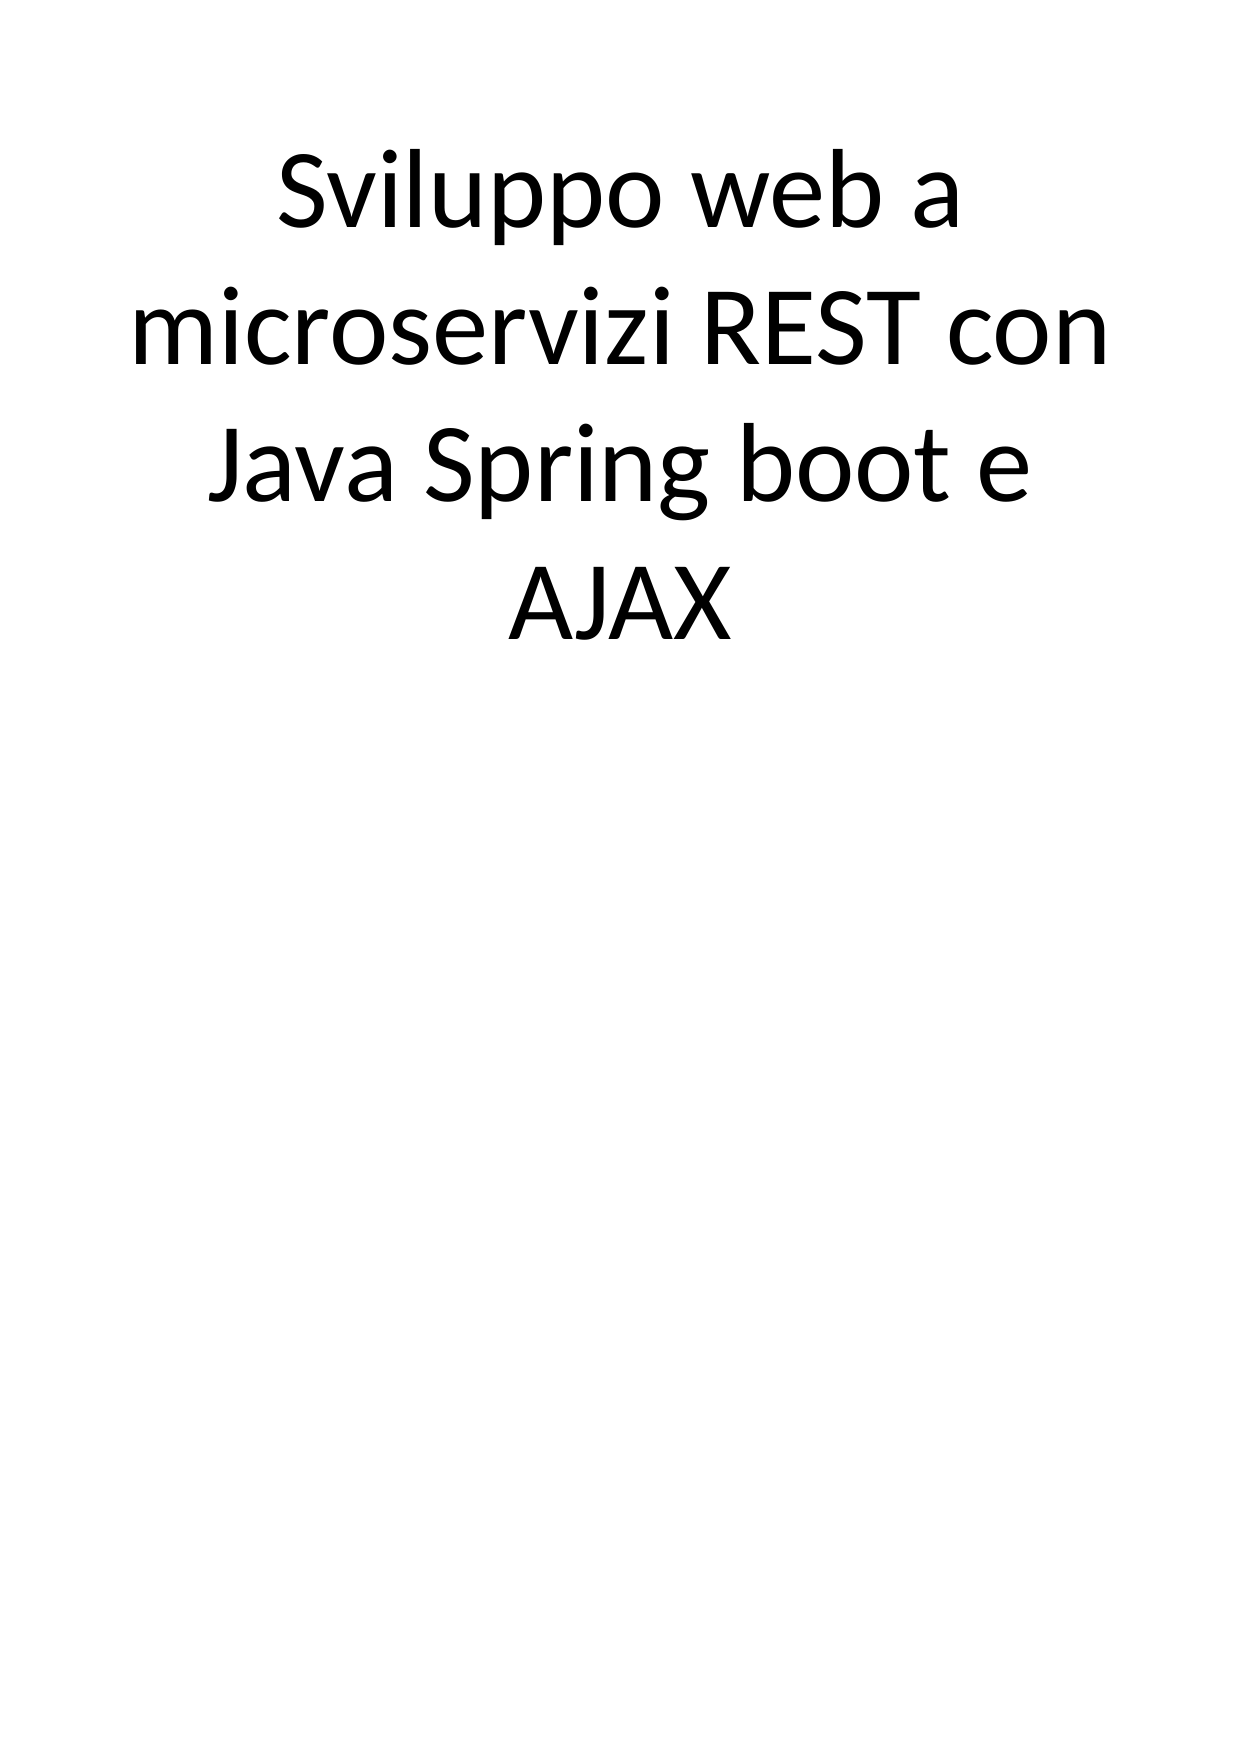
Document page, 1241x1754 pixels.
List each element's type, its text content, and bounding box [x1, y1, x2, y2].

text Sviluppo web a microservizi REST con Java Spring boot e AJAX [118, 118, 1122, 667]
